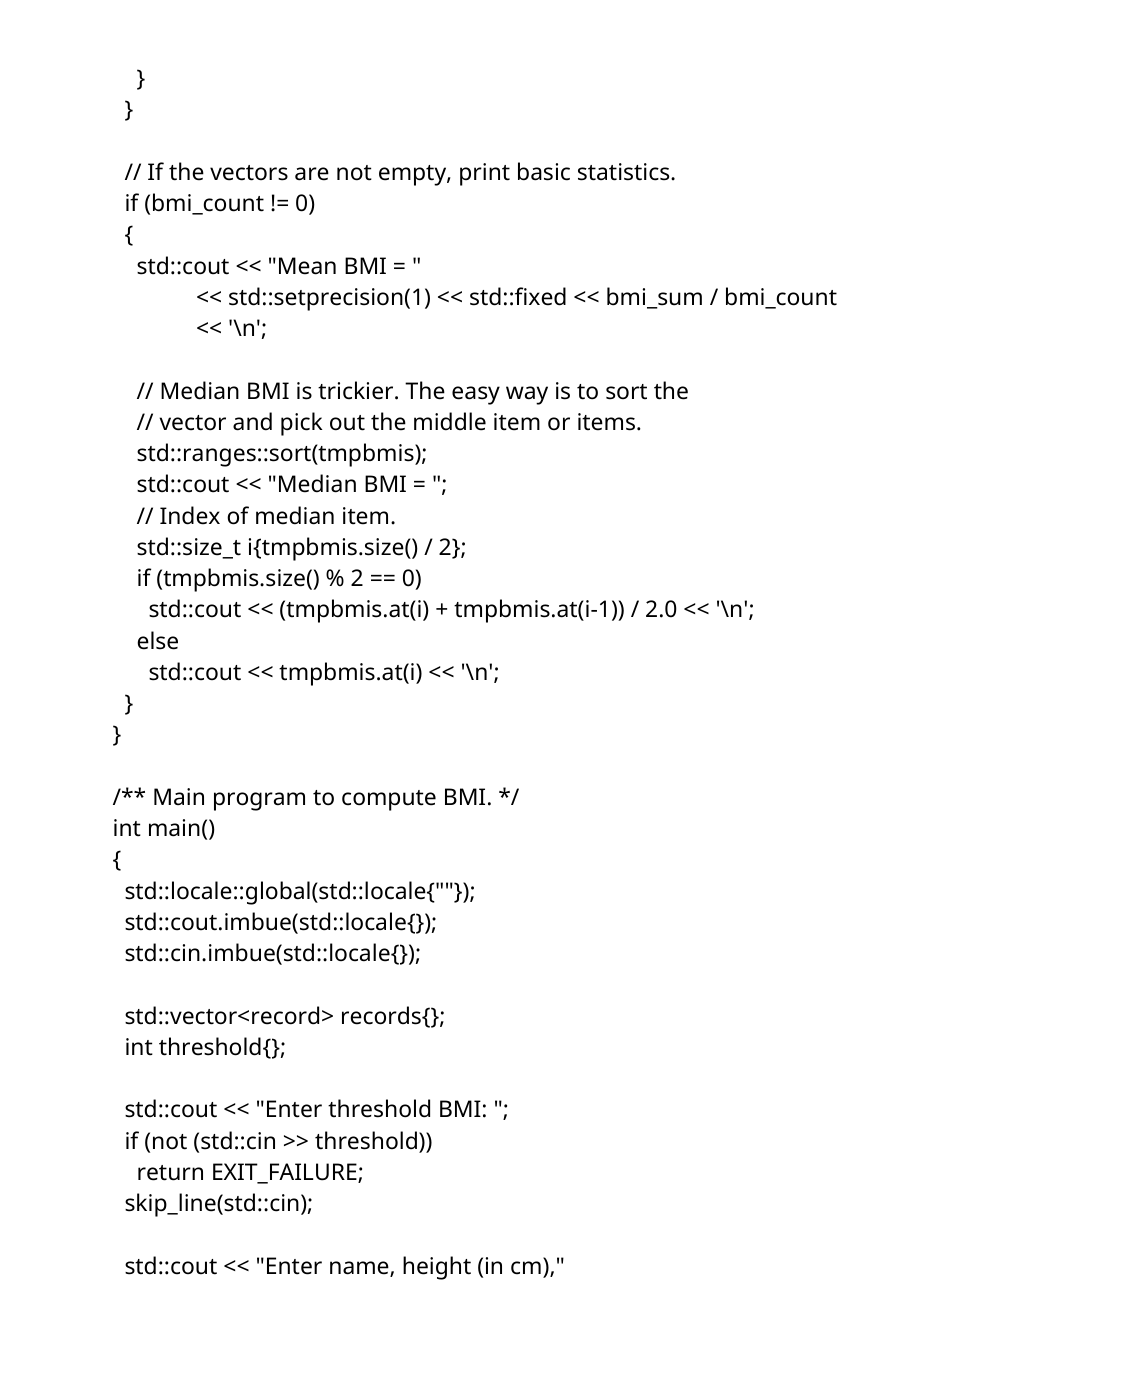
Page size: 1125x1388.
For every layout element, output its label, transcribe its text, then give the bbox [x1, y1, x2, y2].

text if (not (std::cin >> threshold)) [112, 1124, 1012, 1156]
text } [112, 718, 1012, 749]
text std::cout << "Enter name, height (in cm)," [112, 1249, 1012, 1281]
text // If the vectors are not empty, print basic statistics. [112, 156, 1012, 187]
text else [112, 624, 1012, 656]
text std::cout.imbue(std::locale{}); [112, 906, 1012, 937]
text std::vector<record> records{}; [112, 999, 1012, 1031]
text std::cout << "Median BMI = "; [112, 468, 1012, 499]
text std::cout << "Mean BMI = " [112, 249, 1012, 281]
text std::size_t i{tmpbmis.size() / 2}; [112, 531, 1012, 562]
text std::locale::global(std::locale{""}); [112, 874, 1012, 906]
text { [112, 218, 1012, 249]
text } [112, 93, 1012, 124]
text { [112, 843, 1012, 874]
text return EXIT_FAILURE; [112, 1156, 1012, 1187]
text int main() [112, 812, 1012, 843]
text if (tmpbmis.size() % 2 == 0) [112, 562, 1012, 593]
text /** Main program to compute BMI. */ [112, 781, 1012, 812]
text if (bmi_count != 0) [112, 187, 1012, 218]
text << std::setprecision(1) << std::fixed << bmi_sum / bmi_count [112, 281, 1012, 312]
text std::cout << tmpbmis.at(i) << '\n'; [112, 656, 1012, 687]
text std::cout << "Enter threshold BMI: "; [112, 1093, 1012, 1124]
text // vector and pick out the middle item or items. [112, 406, 1012, 437]
text // Median BMI is trickier. The easy way is to sort the [112, 374, 1012, 406]
text int threshold{}; [112, 1031, 1012, 1062]
text } [112, 62, 1012, 93]
text std::cin.imbue(std::locale{}); [112, 937, 1012, 968]
text << '\n'; [112, 312, 1012, 343]
text std::cout << (tmpbmis.at(i) + tmpbmis.at(i-1)) / 2.0 << '\n'; [112, 593, 1012, 624]
text std::ranges::sort(tmpbmis); [112, 437, 1012, 468]
text skip_line(std::cin); [112, 1187, 1012, 1218]
text } [112, 687, 1012, 718]
text // Index of median item. [112, 499, 1012, 531]
